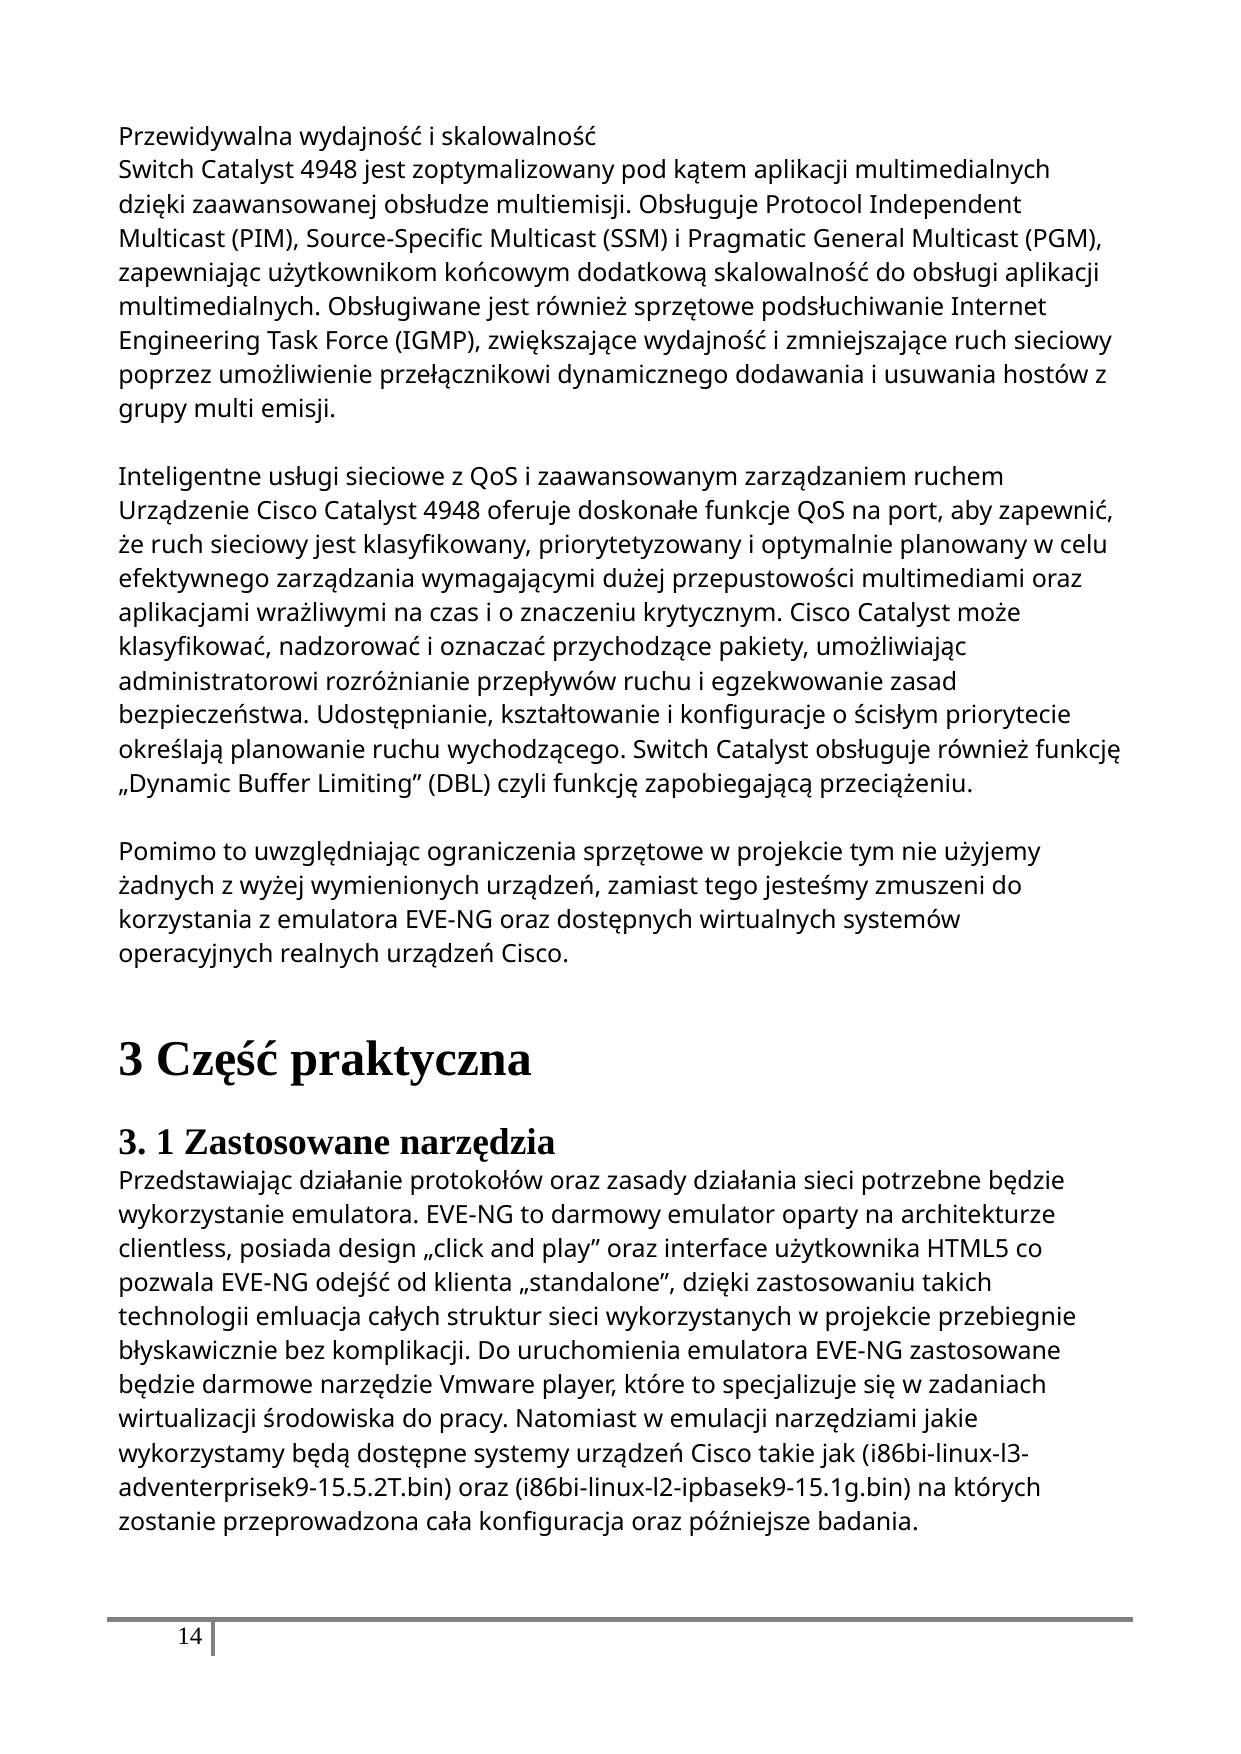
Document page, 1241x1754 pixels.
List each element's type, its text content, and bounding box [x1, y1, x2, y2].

text Przewidywalna wydajność i skalowalność Switch Catalyst 4948 jest zoptymalizowany pod kątem aplikacji multimedialnych dzięki zaawansowanej obsłudze multiemisji. Obsługuje Protocol Independent Multicast (PIM), Source-Specific Multicast (SSM) i Pragmatic General Multicast (PGM), zapewniając użytkownikom końcowym dodatkową skalowalność do obsługi aplikacji multimedialnych. Obsługiwane jest również sprzętowe podsłuchiwanie Internet Engineering Task Force (IGMP), zwiększające wydajność i zmniejszające ruch sieciowy poprzez umożliwienie przełącznikowi dynamicznego dodawania i usuwania hostów z grupy multi emisji. Inteligentne usługi sieciowe z QoS i zaawansowanym zarządzaniem ruchem Urządzenie Cisco Catalyst 4948 oferuje doskonałe funkcje QoS na port, aby zapewnić, że ruch sieciowy jest klasyfikowany, priorytetyzowany i optymalnie planowany w celu efektywnego zarządzania wymagającymi dużej przepustowości multimediami oraz aplikacjami wrażliwymi na czas i o znaczeniu krytycznym. Cisco Catalyst może klasyfikować, nadzorować i oznaczać przychodzące pakiety, umożliwiając administratorowi rozróżnianie przepływów ruchu i egzekwowanie zasad bezpieczeństwa. Udostępnianie, kształtowanie i konfiguracje o ścisłym priorytecie określają planowanie ruchu wychodzącego. Switch Catalyst obsługuje również funkcję „Dynamic Buffer Limiting” (DBL) czyli funkcję zapobiegającą przeciążeniu. [118, 118, 1122, 799]
subtitle 3. 1 Zastosowane narzędzia [118, 1119, 1122, 1163]
subtitle 3 Część praktyczna [118, 1029, 1122, 1086]
text Przedstawiając działanie protokołów oraz zasady działania sieci potrzebne będzie wykorzystanie emulatora. EVE-NG to darmowy emulator oparty na architekturze clientless, posiada design „click and play” oraz interface użytkownika HTML5 co pozwala EVE-NG odejść od klienta „standalone”, dzięki zastosowaniu takich technologii emluacja całych struktur sieci wykorzystanych w projekcie przebiegnie błyskawicznie bez komplikacji. Do uruchomienia emulatora EVE-NG zastosowane będzie darmowe narzędzie Vmware player, które to specjalizuje się w zadaniach wirtualizacji środowiska do pracy. Natomiast w emulacji narzędziami jakie wykorzystamy będą dostępne systemy urządzeń Cisco takie jak (i86bi-linux-l3-adventerprisek9-15.5.2T.bin) oraz (i86bi-linux-l2-ipbasek9-15.1g.bin) na których zostanie przeprowadzona cała konfiguracja oraz późniejsze badania. [118, 1163, 1122, 1537]
text Pomimo to uwzględniając ograniczenia sprzętowe w projekcie tym nie użyjemy żadnych z wyżej wymienionych urządzeń, zamiast tego jesteśmy zmuszeni do korzystania z emulatora EVE-NG oraz dostępnych wirtualnych systemów operacyjnych realnych urządzeń Cisco. [118, 833, 1122, 970]
